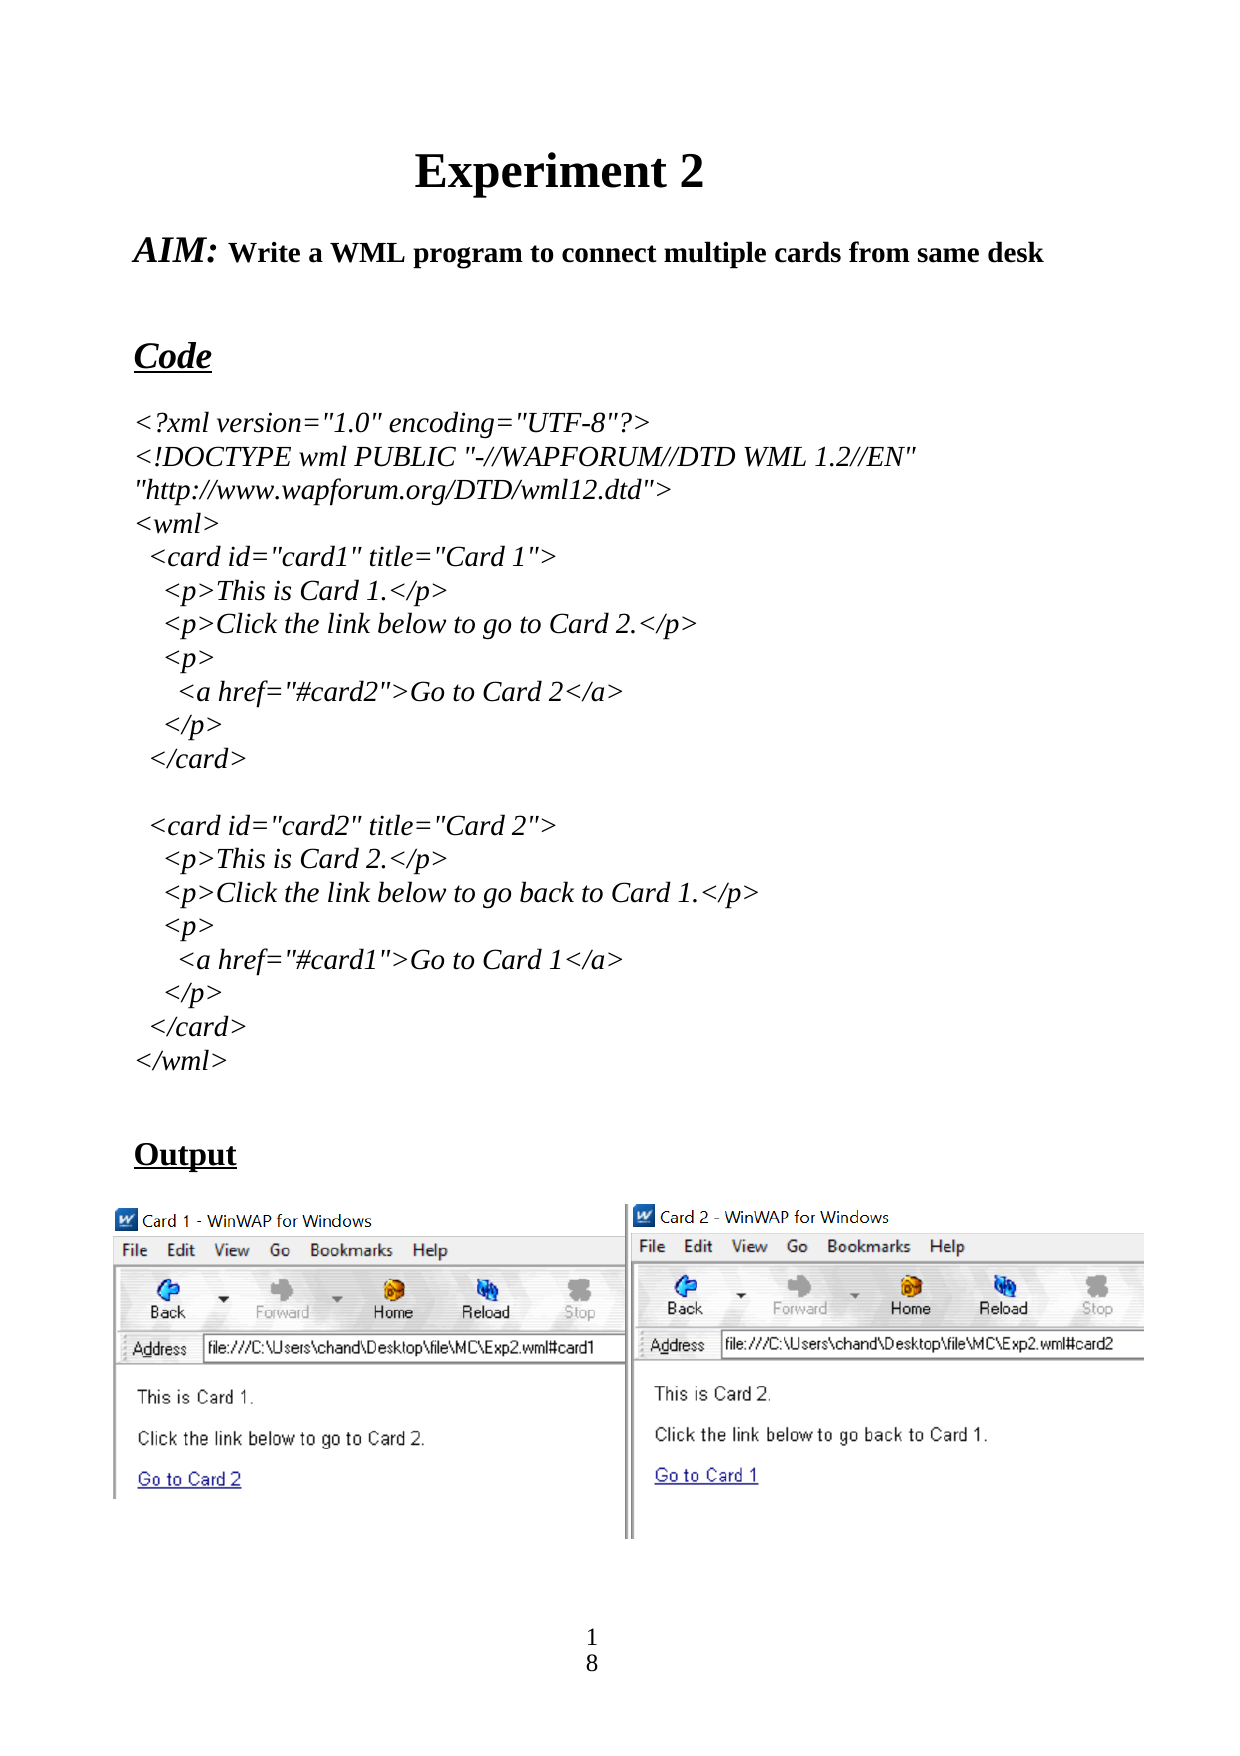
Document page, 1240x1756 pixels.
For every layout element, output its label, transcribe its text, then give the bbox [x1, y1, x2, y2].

subtitle <p>This is Card 2.</p> [133, 841, 1146, 875]
subtitle <p>This is Card 1.</p> [133, 573, 1146, 607]
subtitle Code [133, 333, 1146, 377]
subtitle Experiment 2 [414, 142, 1146, 199]
subtitle AIM: Write a WML program to connect multiple cards from same desk [133, 228, 1146, 271]
subtitle <!DOCTYPE wml PUBLIC "-//WAPFORUM//DTD WML 1.2//EN" "http://www.wapforum.org/DTD/wml12.dtd"> [133, 439, 1146, 506]
subtitle <?xml version="1.0" encoding="UTF-8"?> [133, 405, 1146, 439]
subtitle <p>Click the link below to go back to Card 1.</p> [133, 875, 1146, 908]
subtitle <p>Click the link below to go to Card 2.</p> [133, 607, 1146, 640]
subtitle <p> [133, 908, 1146, 942]
subtitle <card id="card2" title="Card 2"> [133, 808, 1146, 841]
subtitle <wml> [133, 506, 1146, 539]
subtitle <a href="#card1">Go to Card 1</a> [133, 942, 1146, 976]
subtitle <a href="#card2">Go to Card 2</a> [133, 674, 1146, 707]
subtitle </card> [133, 1009, 1146, 1043]
picture [113, 1204, 1149, 1540]
subtitle </card> [133, 741, 1146, 774]
subtitle </p> [133, 707, 1146, 741]
subtitle Output [133, 1134, 1146, 1172]
subtitle </p> [133, 976, 1146, 1009]
subtitle </wml> [133, 1043, 1146, 1076]
subtitle <card id="card1" title="Card 1"> [133, 539, 1146, 573]
subtitle <p> [133, 640, 1146, 674]
